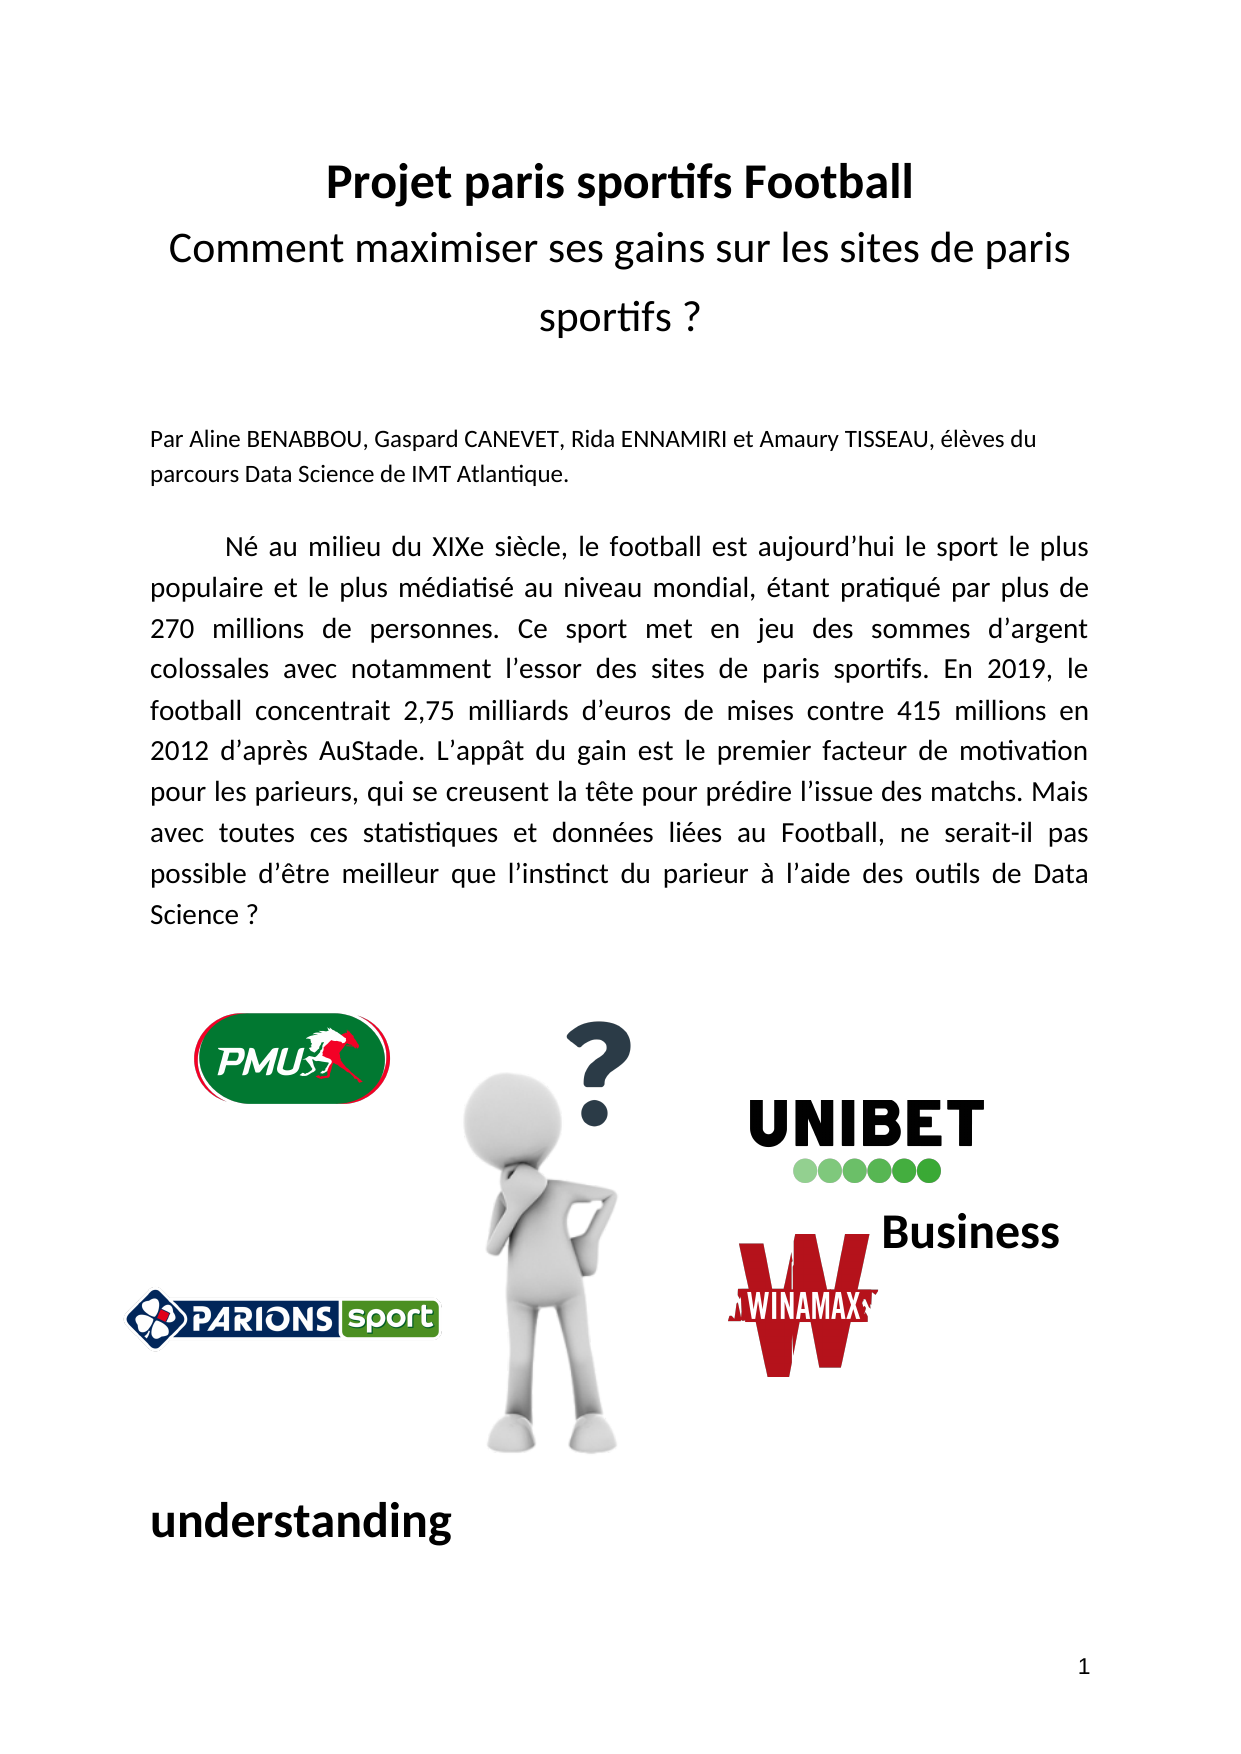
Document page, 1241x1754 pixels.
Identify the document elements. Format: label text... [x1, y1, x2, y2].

picture [190, 1007, 394, 1110]
text Né au milieu du XIXe siècle, le football est aujourd’hui le sport le plus populaire et le plus médiatisé au niveau mondial, étant pratiqué par plus de 270 millions de personnes. Ce sport met en jeu des sommes d’argent colossales avec notamment l’essor des sites de paris sportifs. En 2019, le football concentrait 2,75 milliards d’euros de mises contre 415 millions en 2012 d’après AuStade. L’appât du gain est le premier facteur de motivation pour les parieurs, qui se creusent la tête pour prédire l’issue des matchs. Mais avec toutes ces statistiques et données liées au Football, ne serait-il pas possible d’être meilleur que l’instinct du parieur à l’aide des outils de Data Science ? [150, 528, 1090, 932]
text Business understanding [150, 1200, 1090, 1550]
text Comment maximiser ses gains sur les sites de paris sportifs ? [150, 220, 1090, 344]
picture [89, 1007, 665, 1471]
text Par Aline BENABBOU, Gaspard CANEVET, Rida ENNAMIRI et Amaury TISSEAU, élèves du parcours Data Science de IMT Atlantique. [150, 423, 1090, 488]
text Projet paris sportifs Football [150, 150, 1090, 211]
picture [750, 1100, 984, 1183]
picture [728, 1234, 879, 1377]
